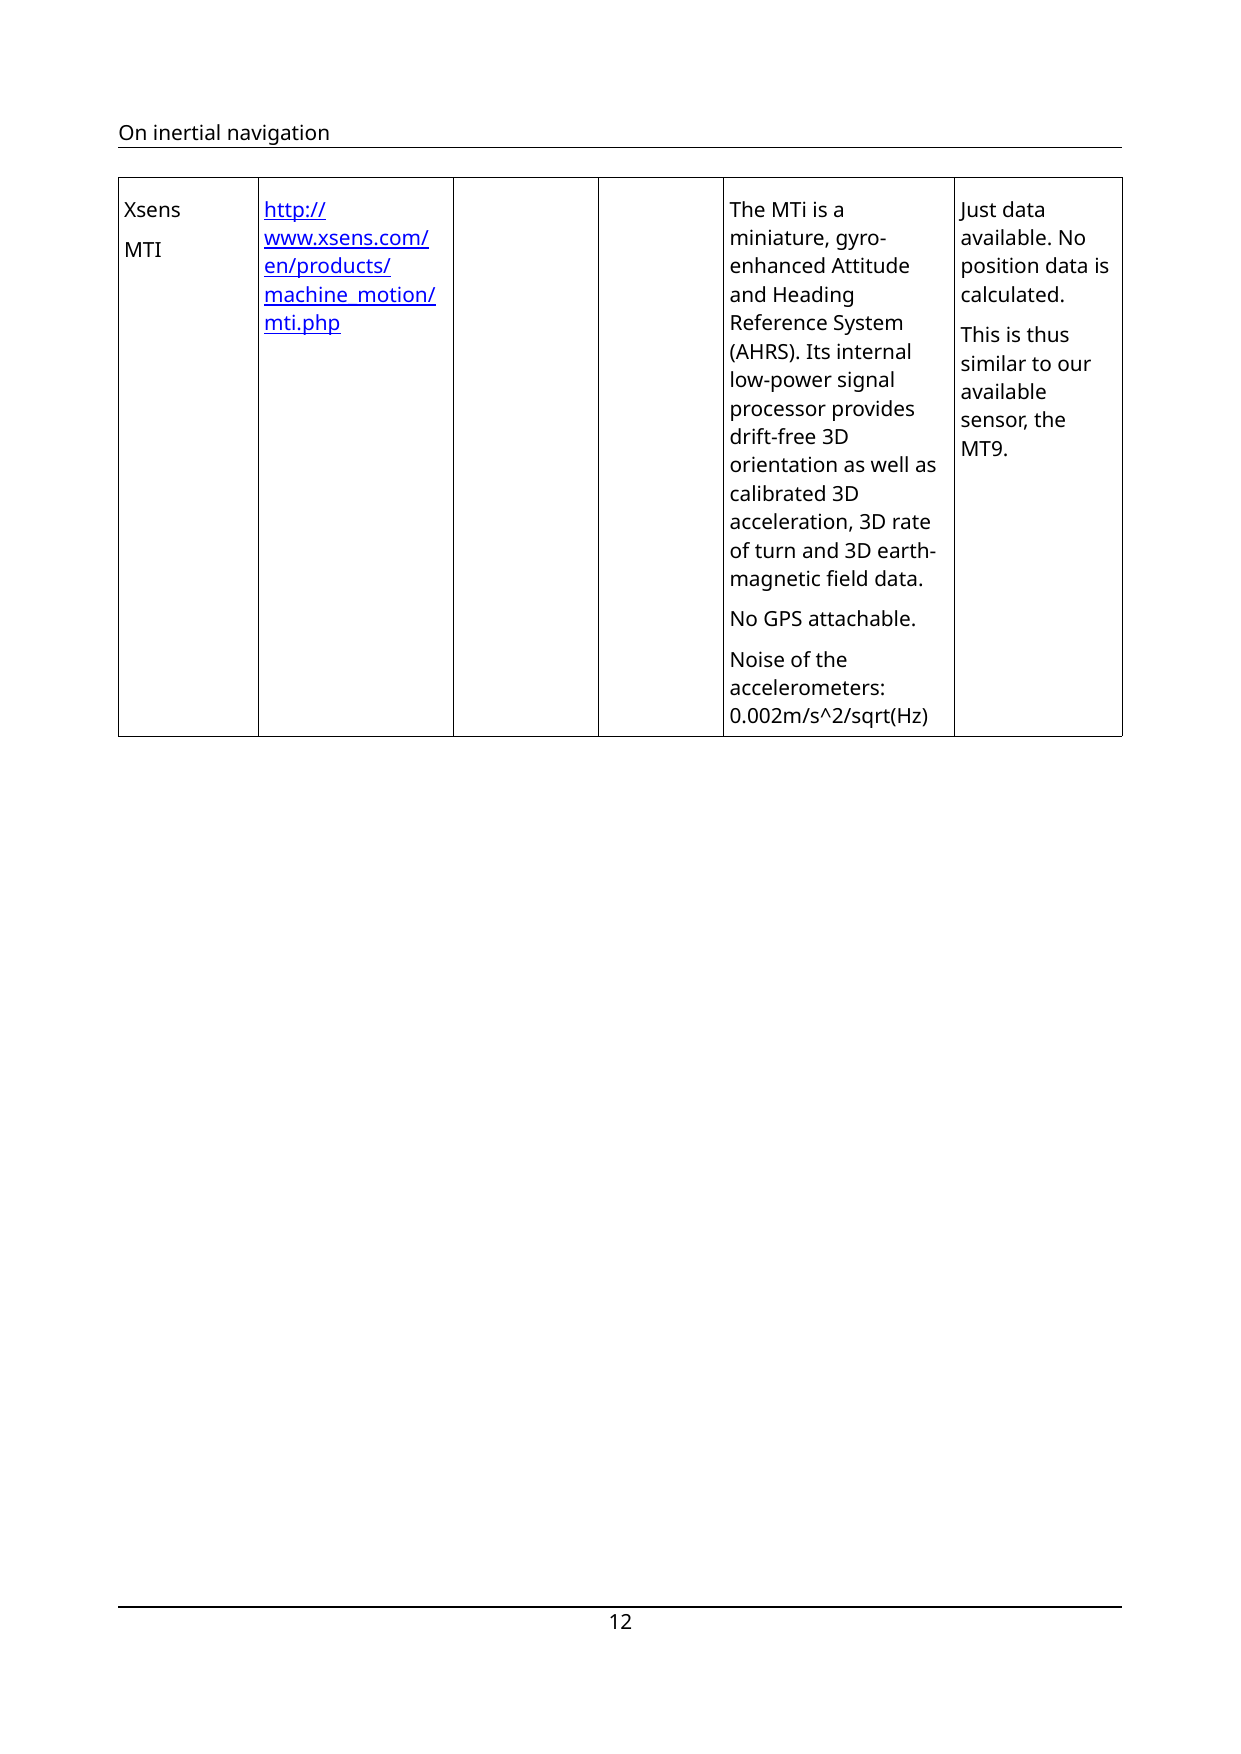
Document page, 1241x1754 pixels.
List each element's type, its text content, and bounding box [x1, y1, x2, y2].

table_cell [454, 178, 598, 736]
table_cell Xsens MTI [119, 178, 258, 736]
table_cell http://www.xsens.com/en/products/machine_motion/mti.php [259, 178, 453, 736]
table_cell [599, 178, 723, 736]
table_cell The MTi is a miniature, gyro-enhanced Attitude and Heading Reference System (AHRS). Its internal low-power signal processor provides drift-free 3D orientation as well as calibrated 3D acceleration, 3D rate of turn and 3D earth-magnetic field data. No GPS attachable. Noise of the accelerometers: 0.002m/s^2/sqrt(Hz) [724, 178, 954, 736]
table_cell Just data available. No position data is calculated. This is thus similar to our available sensor, the MT9. [955, 178, 1122, 736]
